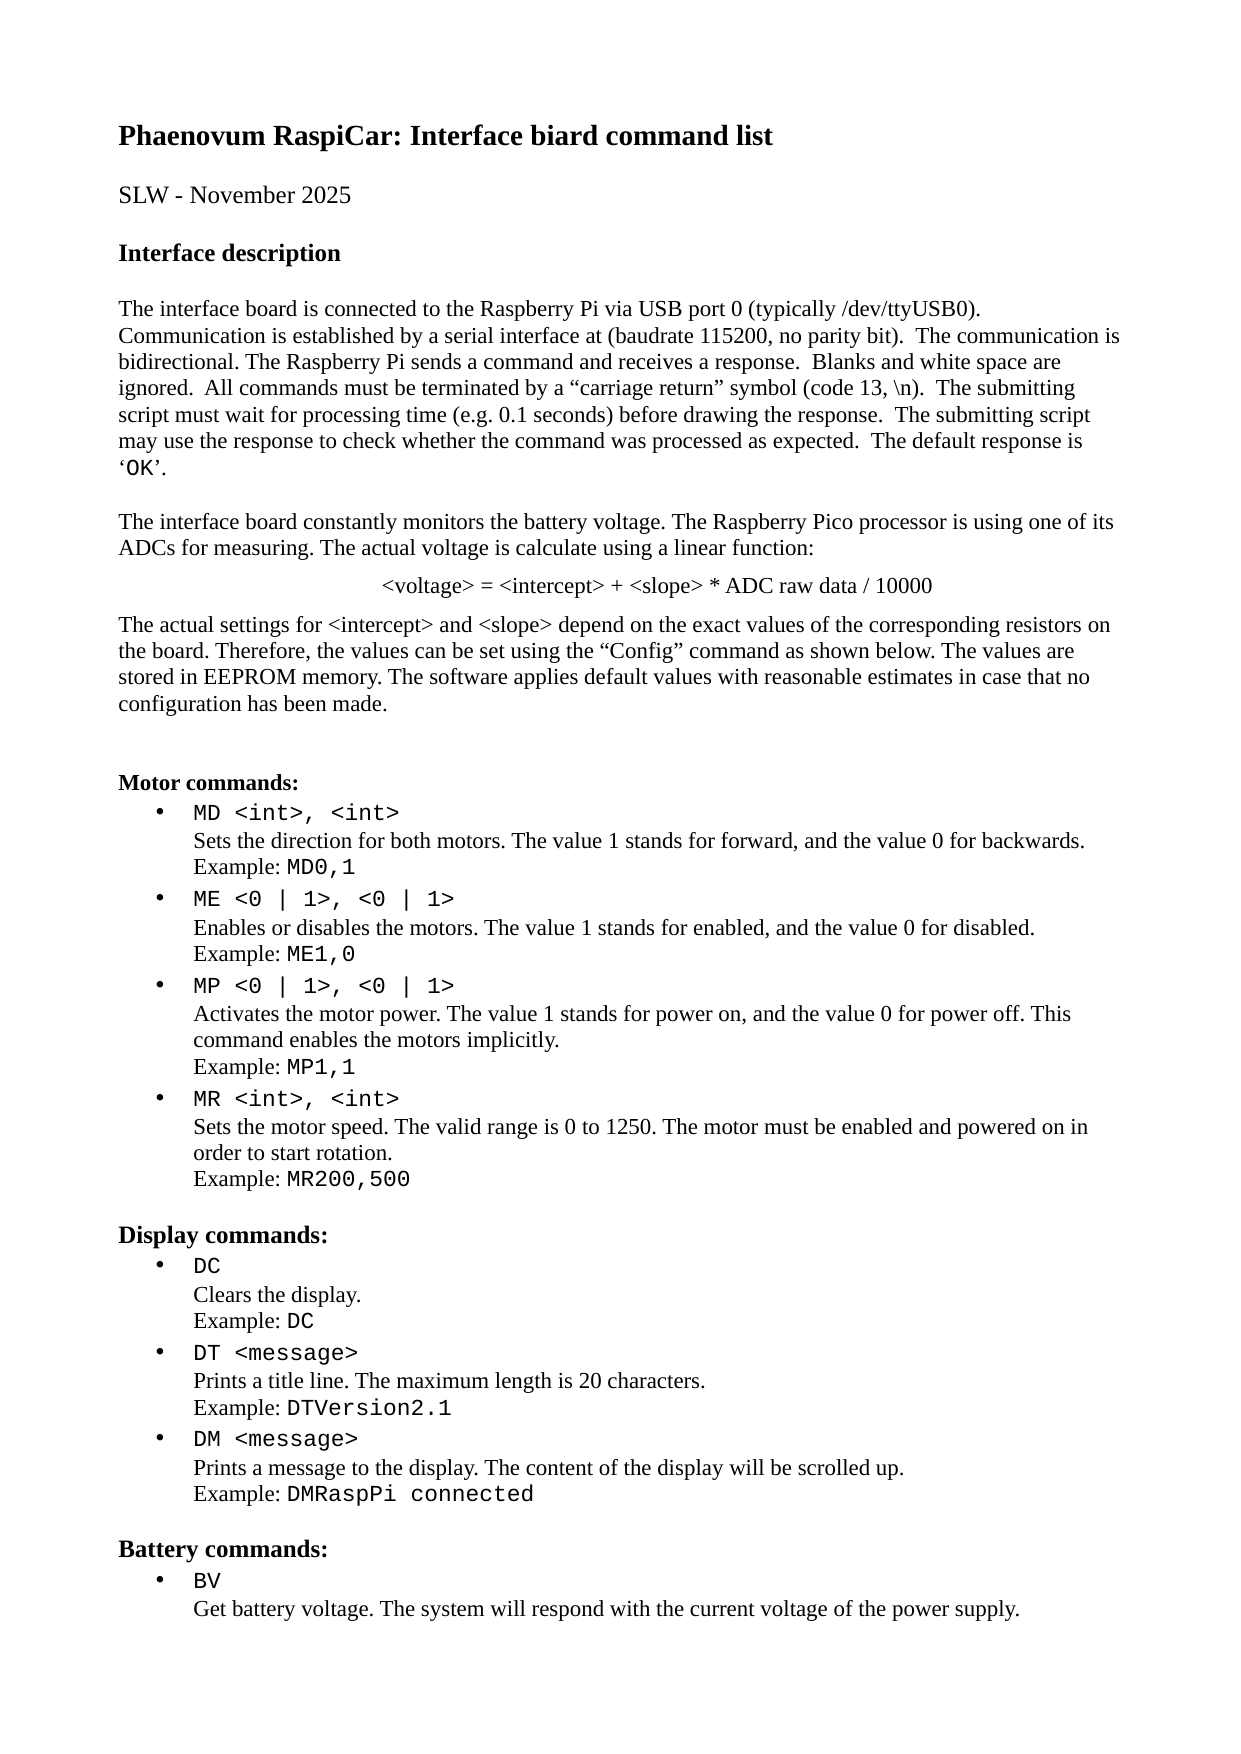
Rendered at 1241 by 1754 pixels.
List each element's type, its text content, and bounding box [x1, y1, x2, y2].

text Phaenovum RaspiCar: Interface biard command list [118, 118, 1122, 152]
text Battery commands: [118, 1534, 1122, 1563]
text Interface description [118, 238, 1122, 267]
list MR <int>, <int> Sets the motor speed. The valid range is 0 to 1250. The motor must be enabled and powered on in order to start rotation. Example: MR200,500 [156, 1087, 1122, 1194]
list DM <message> Prints a message to the display. The content of the display will be scrolled up. Example: DMRaspPi connected [156, 1428, 1122, 1508]
list MP <0 | 1>, <0 | 1> Activates the motor power. The value 1 stands for power on, and the value 0 for power off. This command enables the motors implicitly. Example: MP1,1 [156, 974, 1122, 1081]
list DT <message> Prints a title line. The maximum length is 20 characters. Example: DTVersion2.1 [156, 1341, 1122, 1422]
text <voltage> = <intercept> + <slope> * ADC raw data / 10000 [118, 573, 1122, 599]
text Display commands: [118, 1220, 1122, 1249]
text Motor commands: [118, 769, 1122, 795]
list BV Get battery voltage. The system will respond with the current voltage of the power supply. [156, 1569, 1122, 1622]
text The actual settings for <intercept> and <slope> depend on the exact values of the corresponding resistors on the board. Therefore, the values can be set using the “Config” command as shown below. The values are stored in EEPROM memory. The software applies default values with reasonable estimates in case that no configuration has been made. [118, 611, 1122, 716]
text The interface board is connected to the Raspberry Pi via USB port 0 (typically /dev/ttyUSB0). Communication is established by a serial interface at (baudrate 115200, no parity bit). The communication is bidirectional. The Raspberry Pi sends a command and receives a response. Blanks and white space are ignored. All commands must be terminated by a “carriage return” symbol (code 13, \n). The submitting script must wait for processing time (e.g. 0.1 seconds) before drawing the response. The submitting script may use the response to check whether the command was processed as expected. The default response is ‘OK’. [118, 295, 1122, 482]
text The interface board constantly monitors the battery voltage. The Raspberry Pico processor is using one of its ADCs for measuring. The actual voltage is calculate using a linear function: [118, 508, 1122, 561]
list MD <int>, <int> Sets the direction for both motors. The value 1 stands for forward, and the value 0 for backwards. Example: MD0,1 [156, 801, 1122, 882]
list ME <0 | 1>, <0 | 1> Enables or disables the motors. The value 1 stands for enabled, and the value 0 for disabled. Example: ME1,0 [156, 888, 1122, 968]
text SLW - November 2025 [118, 180, 1122, 209]
list DC Clears the display. Example: DC [156, 1255, 1122, 1335]
